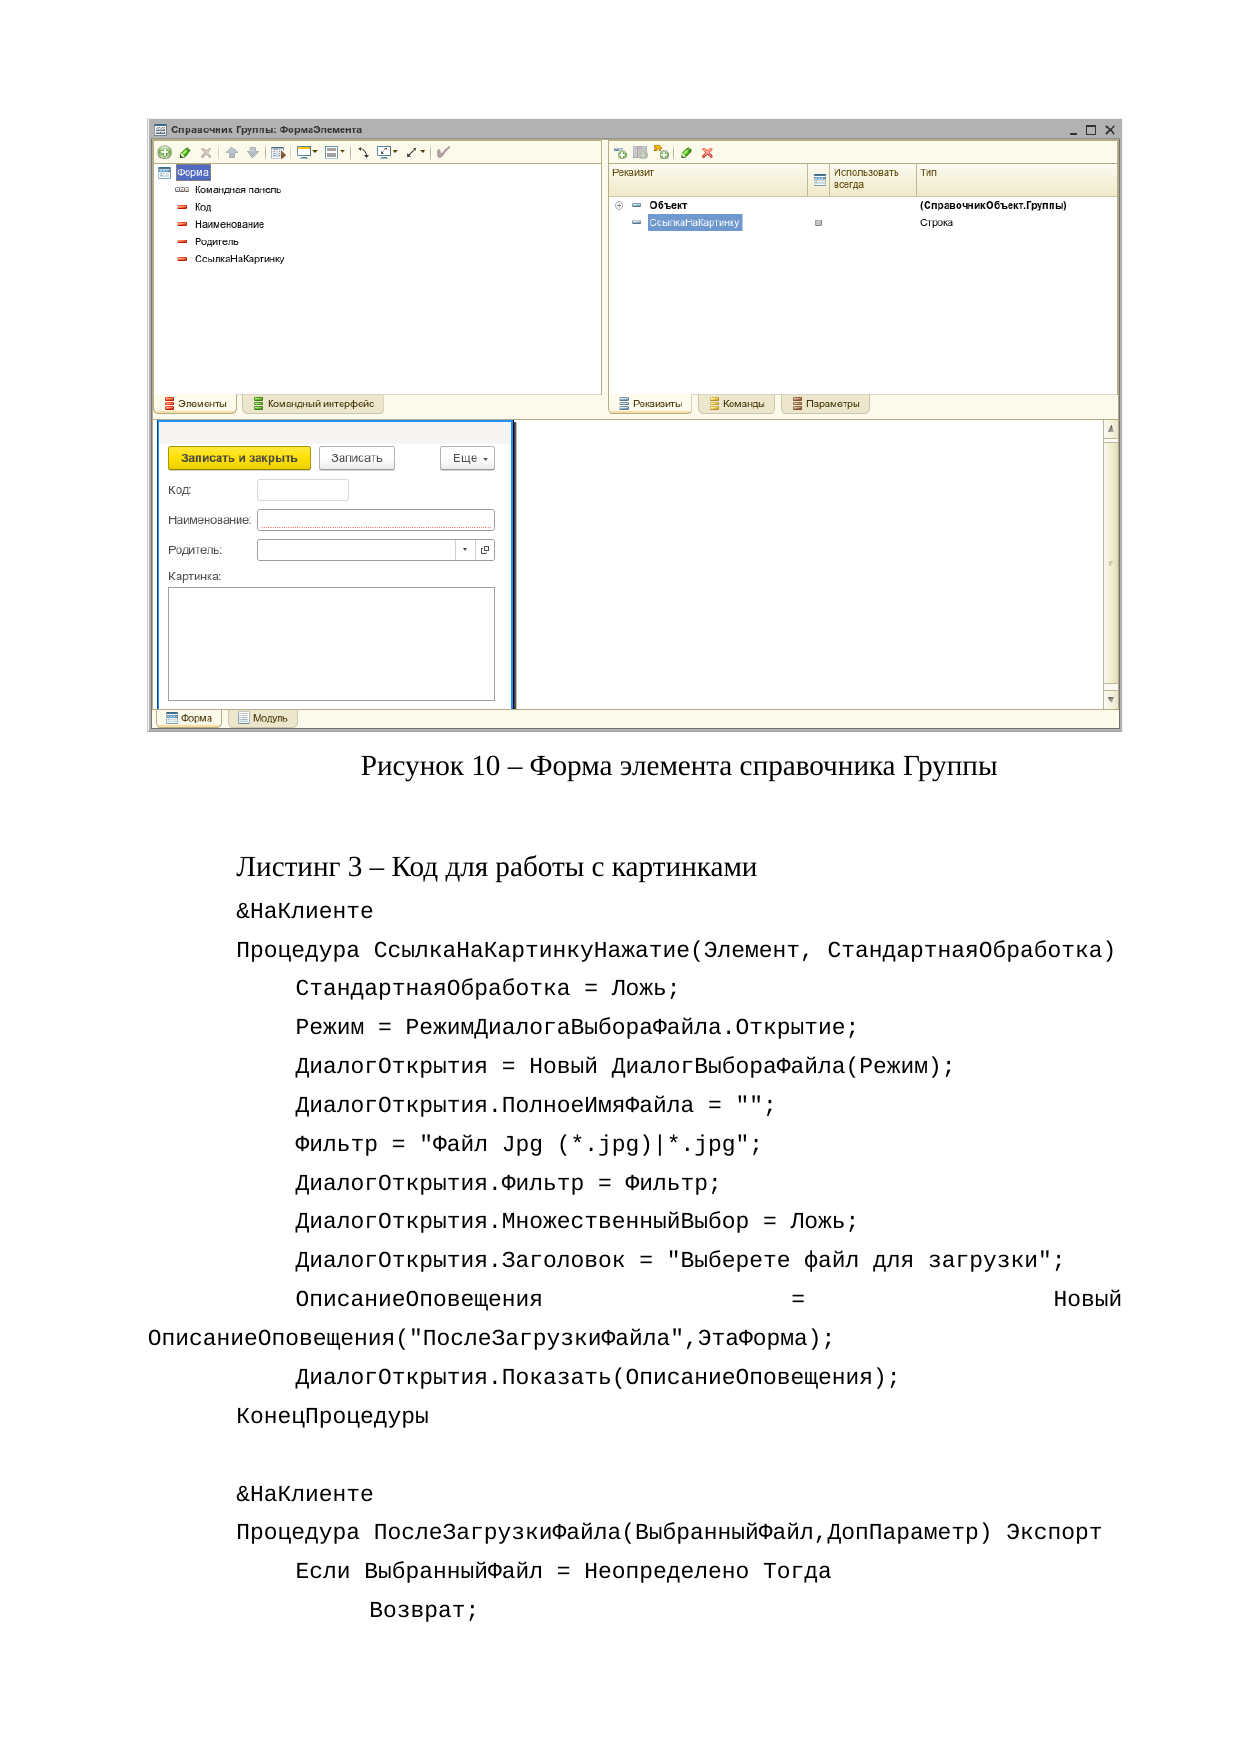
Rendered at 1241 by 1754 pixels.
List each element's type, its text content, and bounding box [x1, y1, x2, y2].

text ДиалогОткрытия.Показать(ОписаниеОповещения); [148, 1365, 1122, 1391]
text &НаКлиенте [148, 1482, 1122, 1508]
text ДиалогОткрытия.Заголовок = "Выберете файл для загрузки"; [148, 1249, 1122, 1275]
picture [147, 118, 1123, 732]
text &НаКлиенте [148, 899, 1122, 925]
text Листинг 3 – Код для работы с картинками [148, 849, 1122, 882]
text Режим = РежимДиалогаВыбораФайла.Открытие; [148, 1016, 1122, 1042]
text ОписаниеОповещения = Новый ОписаниеОповещения("ПослеЗагрузкиФайла",ЭтаФорма); [148, 1288, 1122, 1352]
text Фильтр = "Файл Jpg (*.jpg)|*.jpg"; [148, 1132, 1122, 1158]
text Возврат; [148, 1598, 1122, 1624]
text ДиалогОткрытия.Фильтр = Фильтр; [148, 1171, 1122, 1197]
text Процедура ПослеЗагрузкиФайла(ВыбранныйФайл,ДопПараметр) Экспорт [148, 1521, 1122, 1547]
text Процедура СсылкаНаКартинкуНажатие(Элемент, СтандартнаяОбработка) [148, 938, 1122, 964]
text ДиалогОткрытия = Новый ДиалогВыбораФайла(Режим); [148, 1054, 1122, 1080]
text Рисунок 10 – Форма элемента справочника Группы [148, 732, 1122, 782]
text Если ВыбранныйФайл = Неопределено Тогда [148, 1559, 1122, 1586]
text ДиалогОткрытия.ПолноеИмяФайла = ""; [148, 1093, 1122, 1119]
text КонецПроцедуры [148, 1404, 1122, 1430]
text СтандартнаяОбработка = Ложь; [148, 977, 1122, 1003]
text ДиалогОткрытия.МножественныйВыбор = Ложь; [148, 1210, 1122, 1236]
